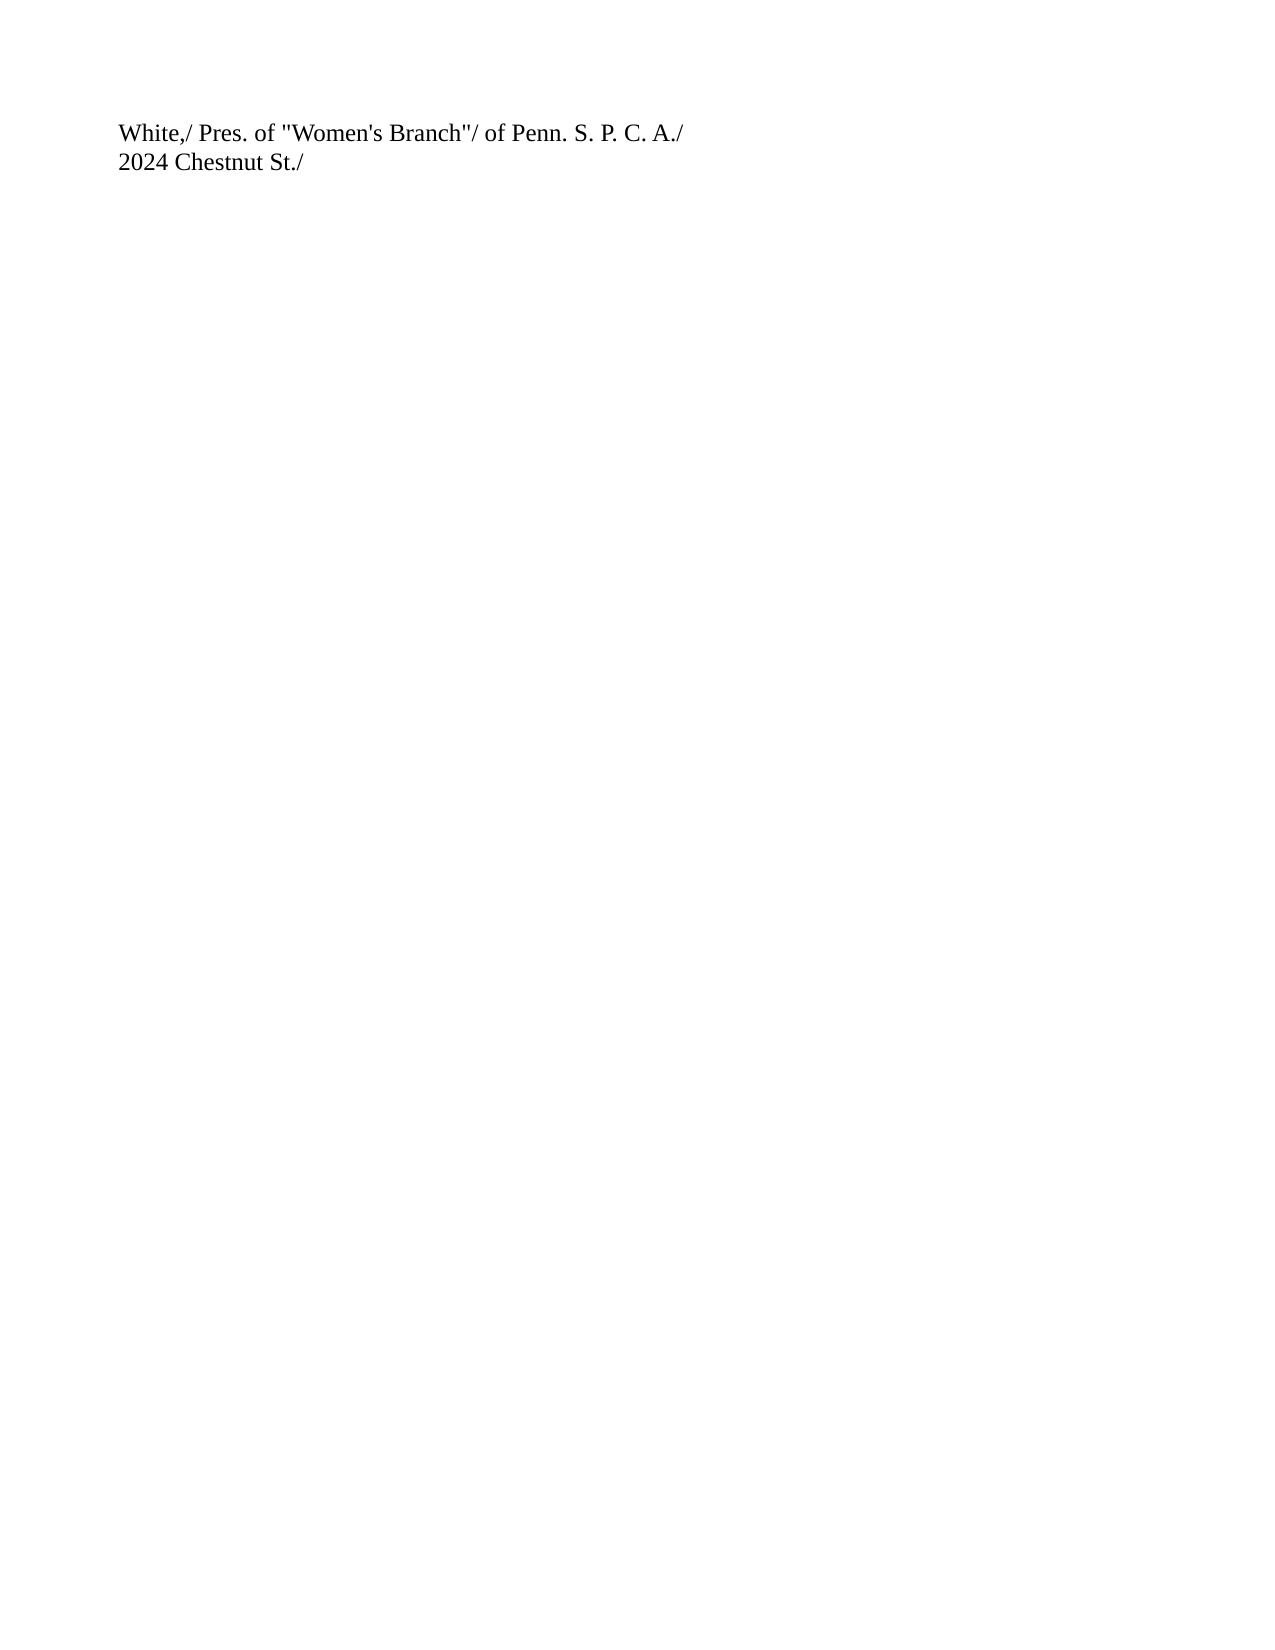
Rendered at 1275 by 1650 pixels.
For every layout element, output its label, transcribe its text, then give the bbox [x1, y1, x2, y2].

text 2024 Chestnut St./ [118, 147, 1157, 176]
text White,/ Pres. of "Women's Branch"/ of Penn. S. P. C. A./ [118, 118, 1157, 147]
